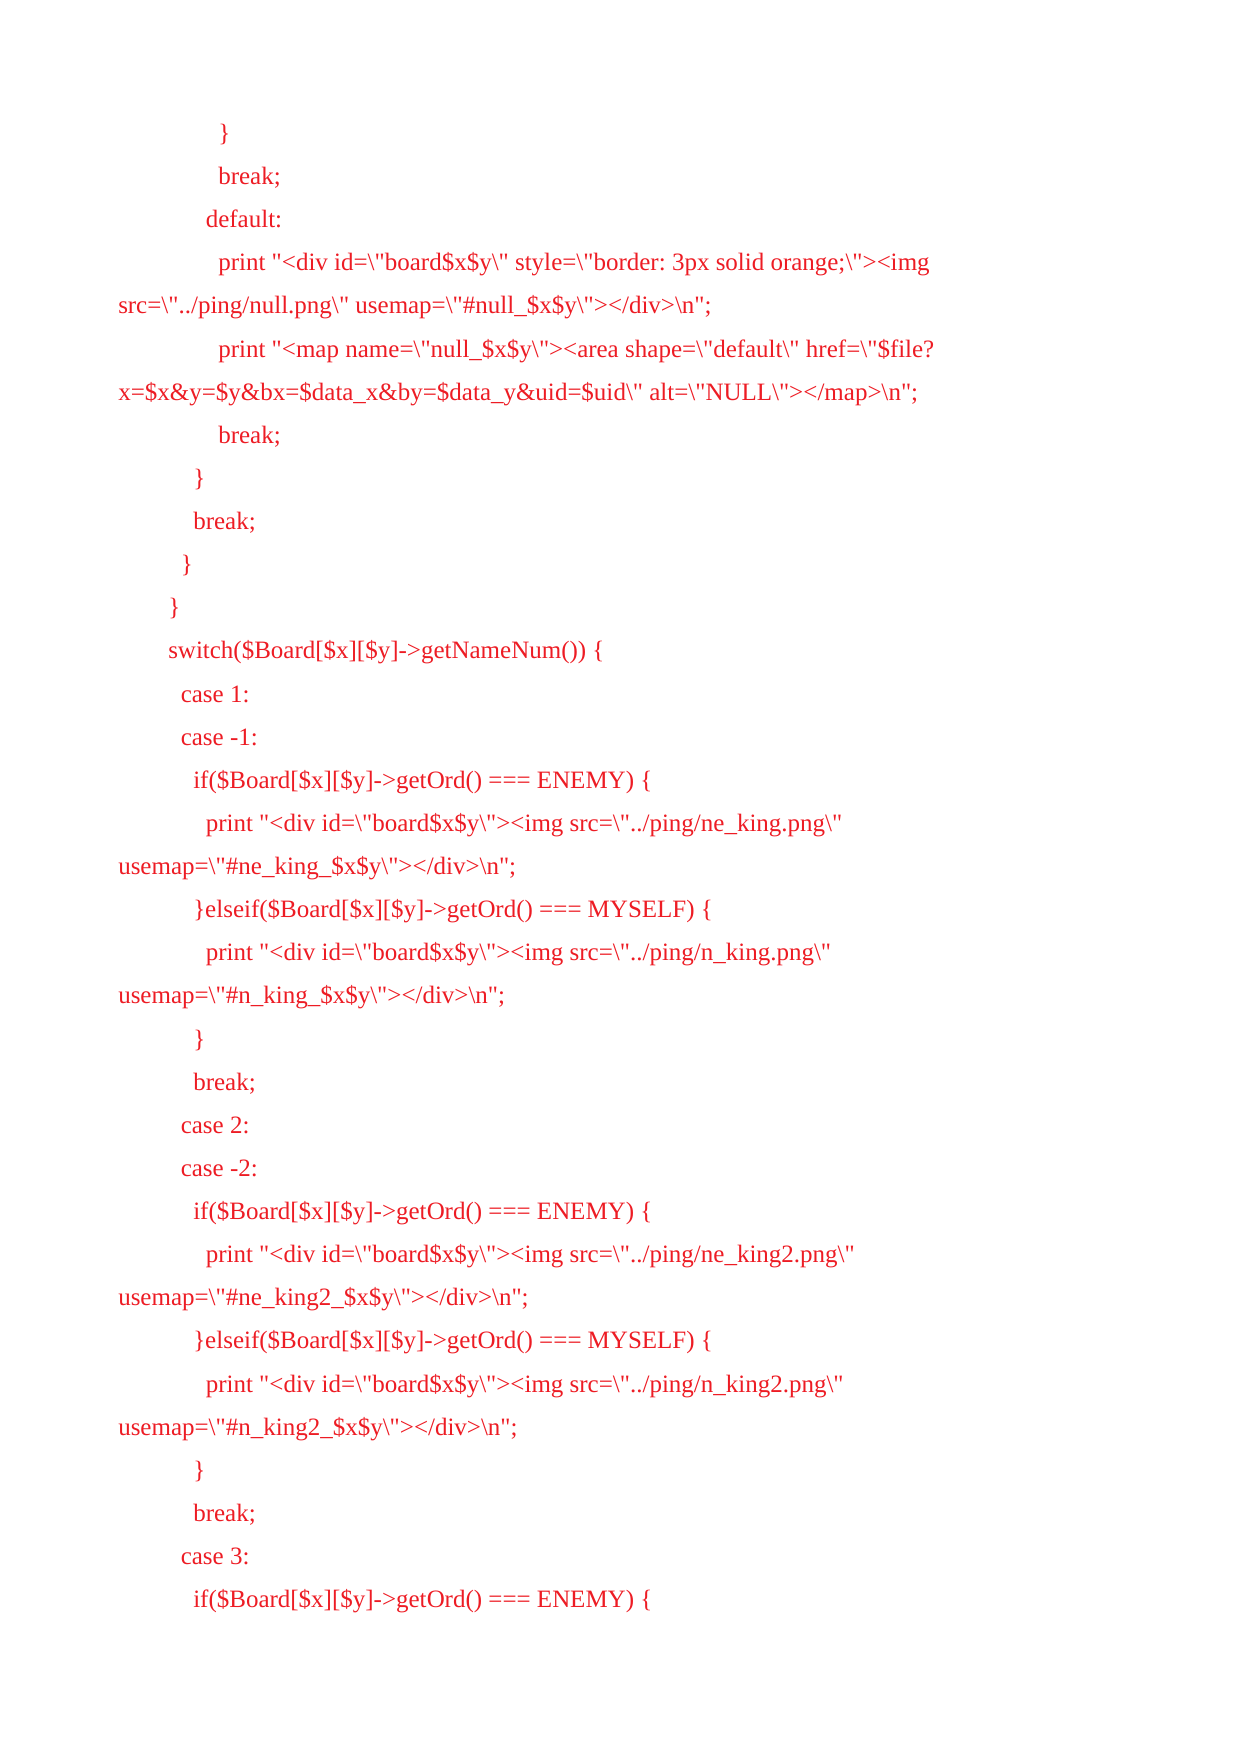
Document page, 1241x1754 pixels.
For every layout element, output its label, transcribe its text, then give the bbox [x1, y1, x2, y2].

text } [118, 1455, 1122, 1484]
text case 3: [118, 1541, 1122, 1570]
text break; [118, 506, 1122, 535]
text } [118, 592, 1122, 621]
text } [118, 463, 1122, 492]
text print "<div id=\"board$x$y\"><img src=\"../ping/ne_king.png\" usemap=\"#ne_king_$x$y\"></div>\n"; [118, 808, 1122, 880]
text if($Board[$x][$y]->getOrd() === ENEMY) { [118, 1196, 1122, 1225]
text case 2: [118, 1110, 1122, 1139]
text } [118, 549, 1122, 578]
text case -2: [118, 1153, 1122, 1182]
text break; [118, 420, 1122, 449]
text case 1: [118, 679, 1122, 707]
text if($Board[$x][$y]->getOrd() === ENEMY) { [118, 765, 1122, 794]
text print "<map name=\"null_$x$y\"><area shape=\"default\" href=\"$file?x=$x&y=$y&bx=$data_x&by=$data_y&uid=$uid\" alt=\"NULL\"></map>\n"; [118, 334, 1122, 406]
text break; [118, 1067, 1122, 1096]
text }elseif($Board[$x][$y]->getOrd() === MYSELF) { [118, 894, 1122, 923]
text print "<div id=\"board$x$y\"><img src=\"../ping/n_king.png\" usemap=\"#n_king_$x$y\"></div>\n"; [118, 937, 1122, 1009]
text print "<div id=\"board$x$y\"><img src=\"../ping/ne_king2.png\" usemap=\"#ne_king2_$x$y\"></div>\n"; [118, 1239, 1122, 1311]
text } [118, 118, 1122, 147]
text case -1: [118, 722, 1122, 751]
text switch($Board[$x][$y]->getNameNum()) { [118, 636, 1122, 664]
text print "<div id=\"board$x$y\" style=\"border: 3px solid orange;\"><img src=\"../ping/null.png\" usemap=\"#null_$x$y\"></div>\n"; [118, 247, 1122, 319]
text } [118, 1024, 1122, 1052]
text }elseif($Board[$x][$y]->getOrd() === MYSELF) { [118, 1326, 1122, 1354]
text break; [118, 161, 1122, 190]
text default: [118, 204, 1122, 233]
text if($Board[$x][$y]->getOrd() === ENEMY) { [118, 1584, 1122, 1613]
text print "<div id=\"board$x$y\"><img src=\"../ping/n_king2.png\" usemap=\"#n_king2_$x$y\"></div>\n"; [118, 1369, 1122, 1441]
text break; [118, 1498, 1122, 1527]
